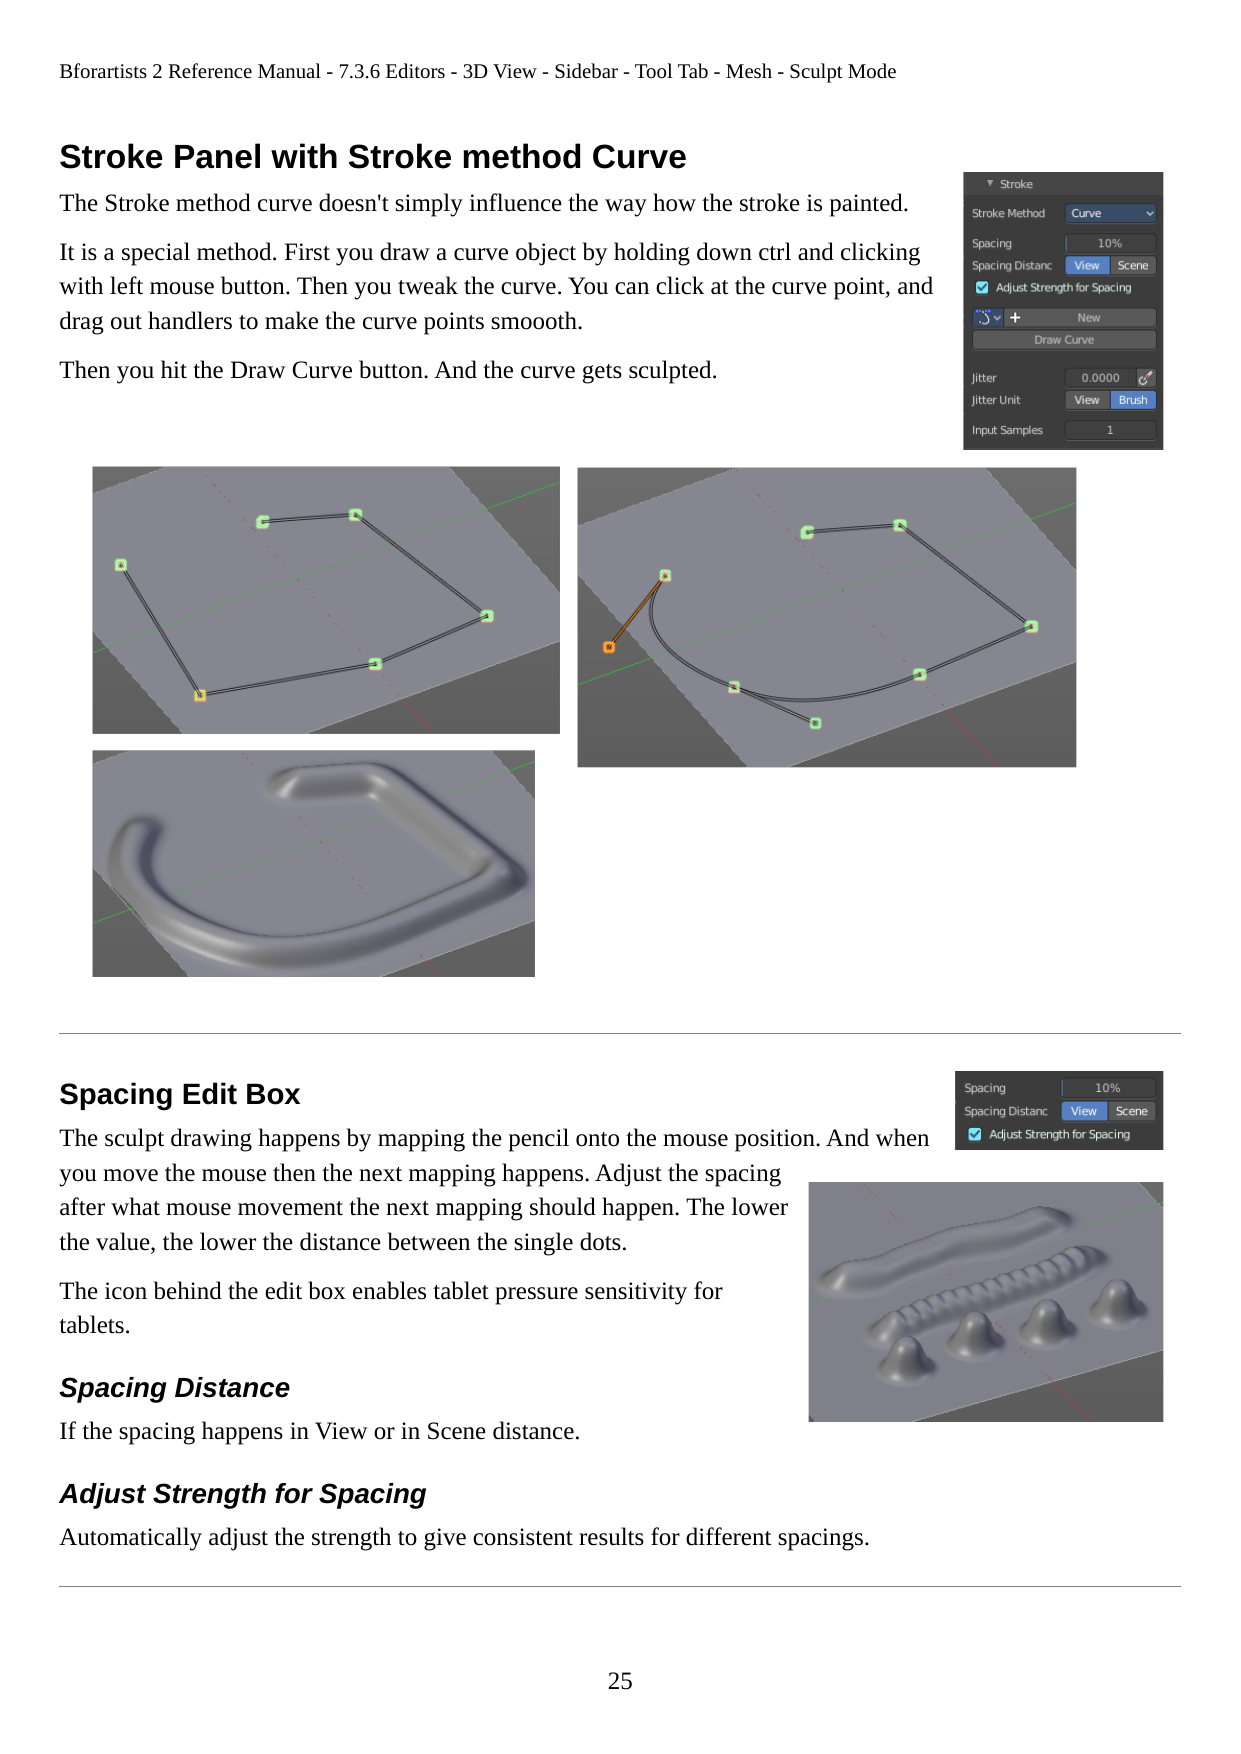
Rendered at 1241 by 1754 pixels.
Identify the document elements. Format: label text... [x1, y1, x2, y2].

text Then you hit the Draw Curve button. And the curve gets sculpted. [59, 355, 963, 384]
text If the spacing happens in View or in Scene distance. [59, 1416, 1181, 1445]
subtitle Stroke Panel with Stroke method Curve [59, 137, 1181, 175]
text The sculpt drawing happens by mapping the pencil onto the mouse position. And when you move the mouse then the next mapping happens. Adjust the spacing after what mouse movement the next mapping should happen. The lower the value, the lower the distance between the single dots. [59, 1123, 1181, 1256]
text The icon behind the edit box enables tablet pressure sensitivity for tablets. [59, 1276, 808, 1339]
subtitle Spacing Distance [59, 1372, 808, 1404]
picture [808, 1182, 1164, 1422]
text The Stroke method curve doesn't simply influence the way how the stroke is painted. [59, 188, 963, 217]
picture [955, 1071, 1164, 1150]
picture [76, 172, 1164, 1001]
text Automatically adjust the strength to give consistent results for different spacings. [59, 1522, 1181, 1551]
text It is a special method. First you draw a curve object by holding down ctrl and clicking with left mouse button. Then you tweak the curve. You can click at the curve point, and drag out handlers to make the curve points smoooth. [59, 237, 963, 334]
subtitle Adjust Strength for Spacing [59, 1478, 1181, 1510]
subtitle [1164, 1077, 1181, 1111]
subtitle [1164, 1372, 1181, 1404]
subtitle Spacing Edit Box [59, 1077, 955, 1111]
